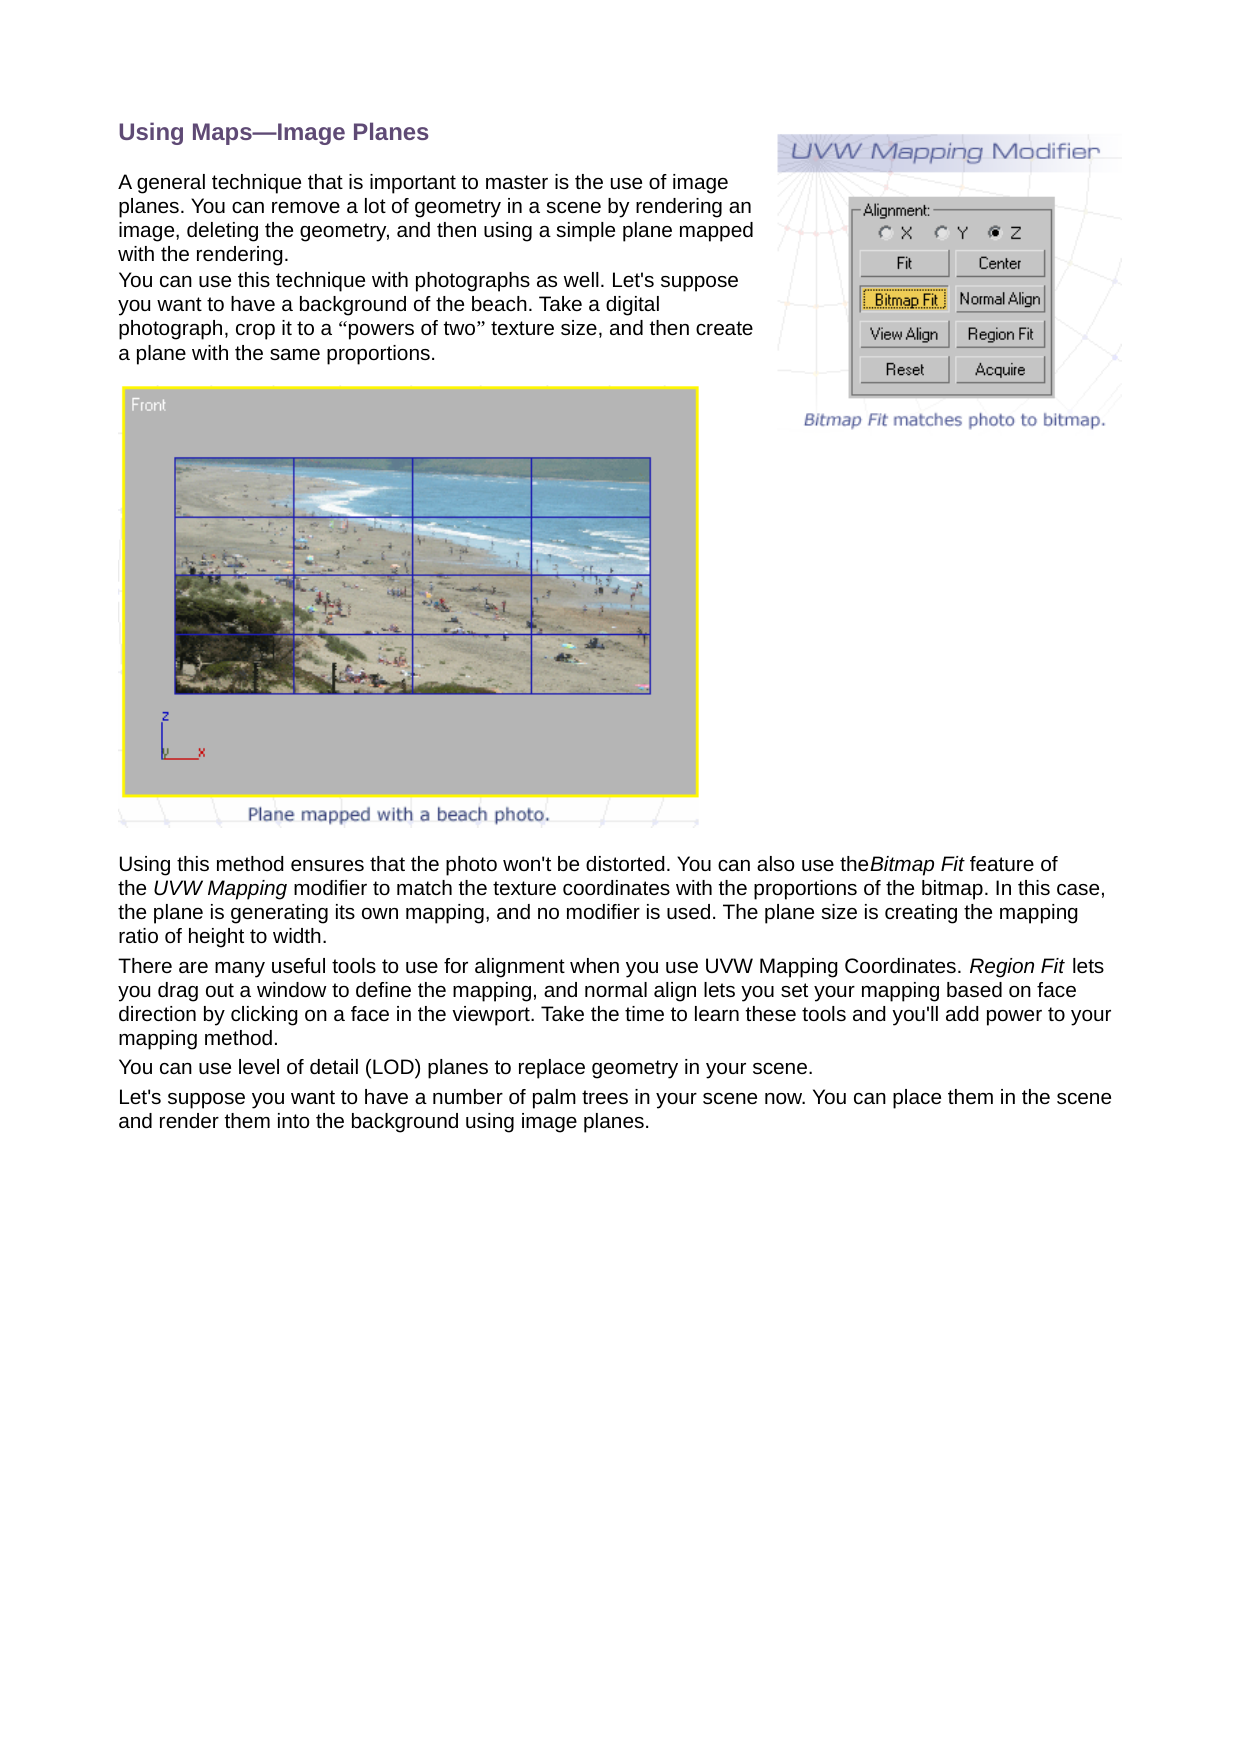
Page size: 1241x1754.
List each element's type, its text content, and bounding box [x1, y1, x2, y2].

text Using Maps—Image Planes [118, 118, 775, 146]
picture [775, 118, 1122, 438]
text You can use level of detail (LOD) planes to replace geometry in your scene. [118, 1055, 1122, 1079]
text Let's suppose you want to have a number of palm trees in your scene now. You can place them in the scene and render them into the background using image planes. [118, 1085, 1122, 1133]
picture [118, 385, 699, 828]
text There are many useful tools to use for alignment when you use UVW Mapping Coordinates. Region Fit lets you drag out a window to define the mapping, and normal align lets you set your mapping based on face direction by clicking on a face in the viewport. Take the time to learn these tools and you'll add power to your mapping method. [118, 953, 1122, 1049]
text You can use this technique with photographs as well. Let's suppose you want to have a background of the beach. Take a digital photograph, crop it to a “powers of two” texture size, and then create a plane with the same proportions. [118, 268, 775, 364]
text Using this method ensures that the photo won't be distorted. You can also use theBitmap Fit feature of the UVW Mapping modifier to match the texture coordinates with the proportions of the bitmap. In this case, the plane is generating its own mapping, and no modifier is used. The plane size is creating the mapping ratio of height to width. [118, 852, 1122, 948]
text A general technique that is important to master is the use of image planes. You can remove a lot of geometry in a scene by rendering an image, deleting the geometry, and then using a simple plane mapped with the rendering. [118, 169, 775, 265]
